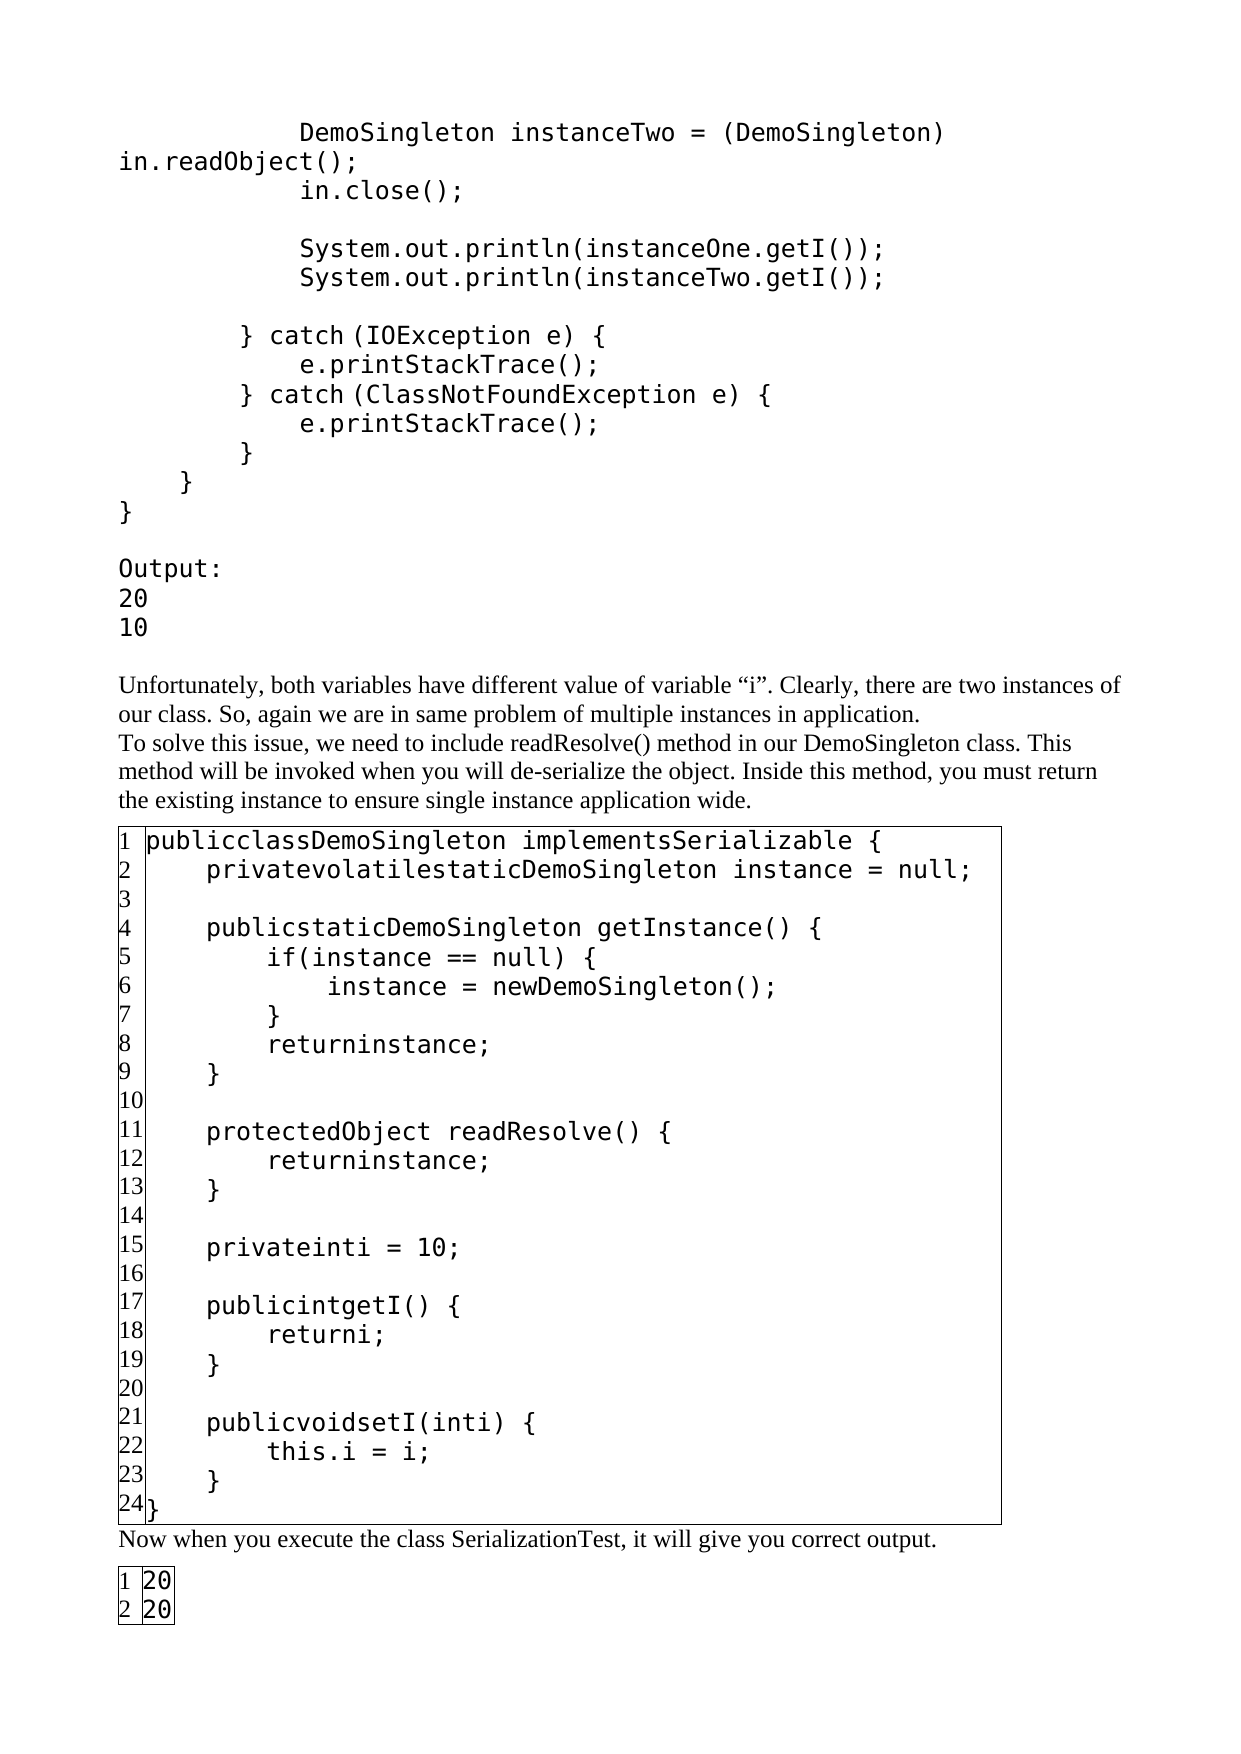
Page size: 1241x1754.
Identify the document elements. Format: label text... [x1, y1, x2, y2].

text DemoSingleton instanceTwo = (DemoSingleton) in.readObject(); [118, 118, 1122, 176]
table_header 20 20 [143, 1567, 174, 1624]
text Unfortunately, both variables have different value of variable “i”. Clearly, there are two instances of our class. So, again we are in same problem of multiple instances in application. To solve this issue, we need to include readResolve() method in our DemoSingleton class. This method will be invoked when you will de-serialize the object. Inside this method, you must return the existing instance to ensure single instance application wide. [118, 670, 1122, 814]
text System.out.println(instanceOne.getI()); [118, 234, 1122, 263]
text } catch (IOException e) { [118, 321, 1122, 351]
text } [118, 438, 1122, 467]
text 20 [118, 584, 1122, 613]
text System.out.println(instanceTwo.getI()); [118, 263, 1122, 293]
text } [118, 467, 1122, 497]
text Now when you execute the class SerializationTest, it will give you correct output. [118, 1524, 1122, 1553]
table_header 1 2 [119, 1567, 142, 1624]
text } [118, 497, 1122, 526]
text } catch (ClassNotFoundException e) { [118, 380, 1122, 409]
text 10 [118, 613, 1122, 642]
text e.printStackTrace(); [118, 351, 1122, 380]
table_header 1 2 3 4 5 6 7 8 9 10 11 12 13 14 15 16 17 18 19 20 21 22 23 24 [119, 827, 145, 1524]
table_header publicclassDemoSingleton implementsSerializable { privatevolatilestaticDemoSingleton instance = null; publicstaticDemoSingleton getInstance() { if(instance == null) { instance = newDemoSingleton(); } returninstance; } protectedObject readResolve() { returninstance; } privateinti = 10; publicintgetI() { returni; } publicvoidsetI(inti) { this.i = i; } } [146, 827, 1001, 1524]
text in.close(); [118, 176, 1122, 206]
text Output: [118, 554, 1122, 584]
text e.printStackTrace(); [118, 409, 1122, 438]
